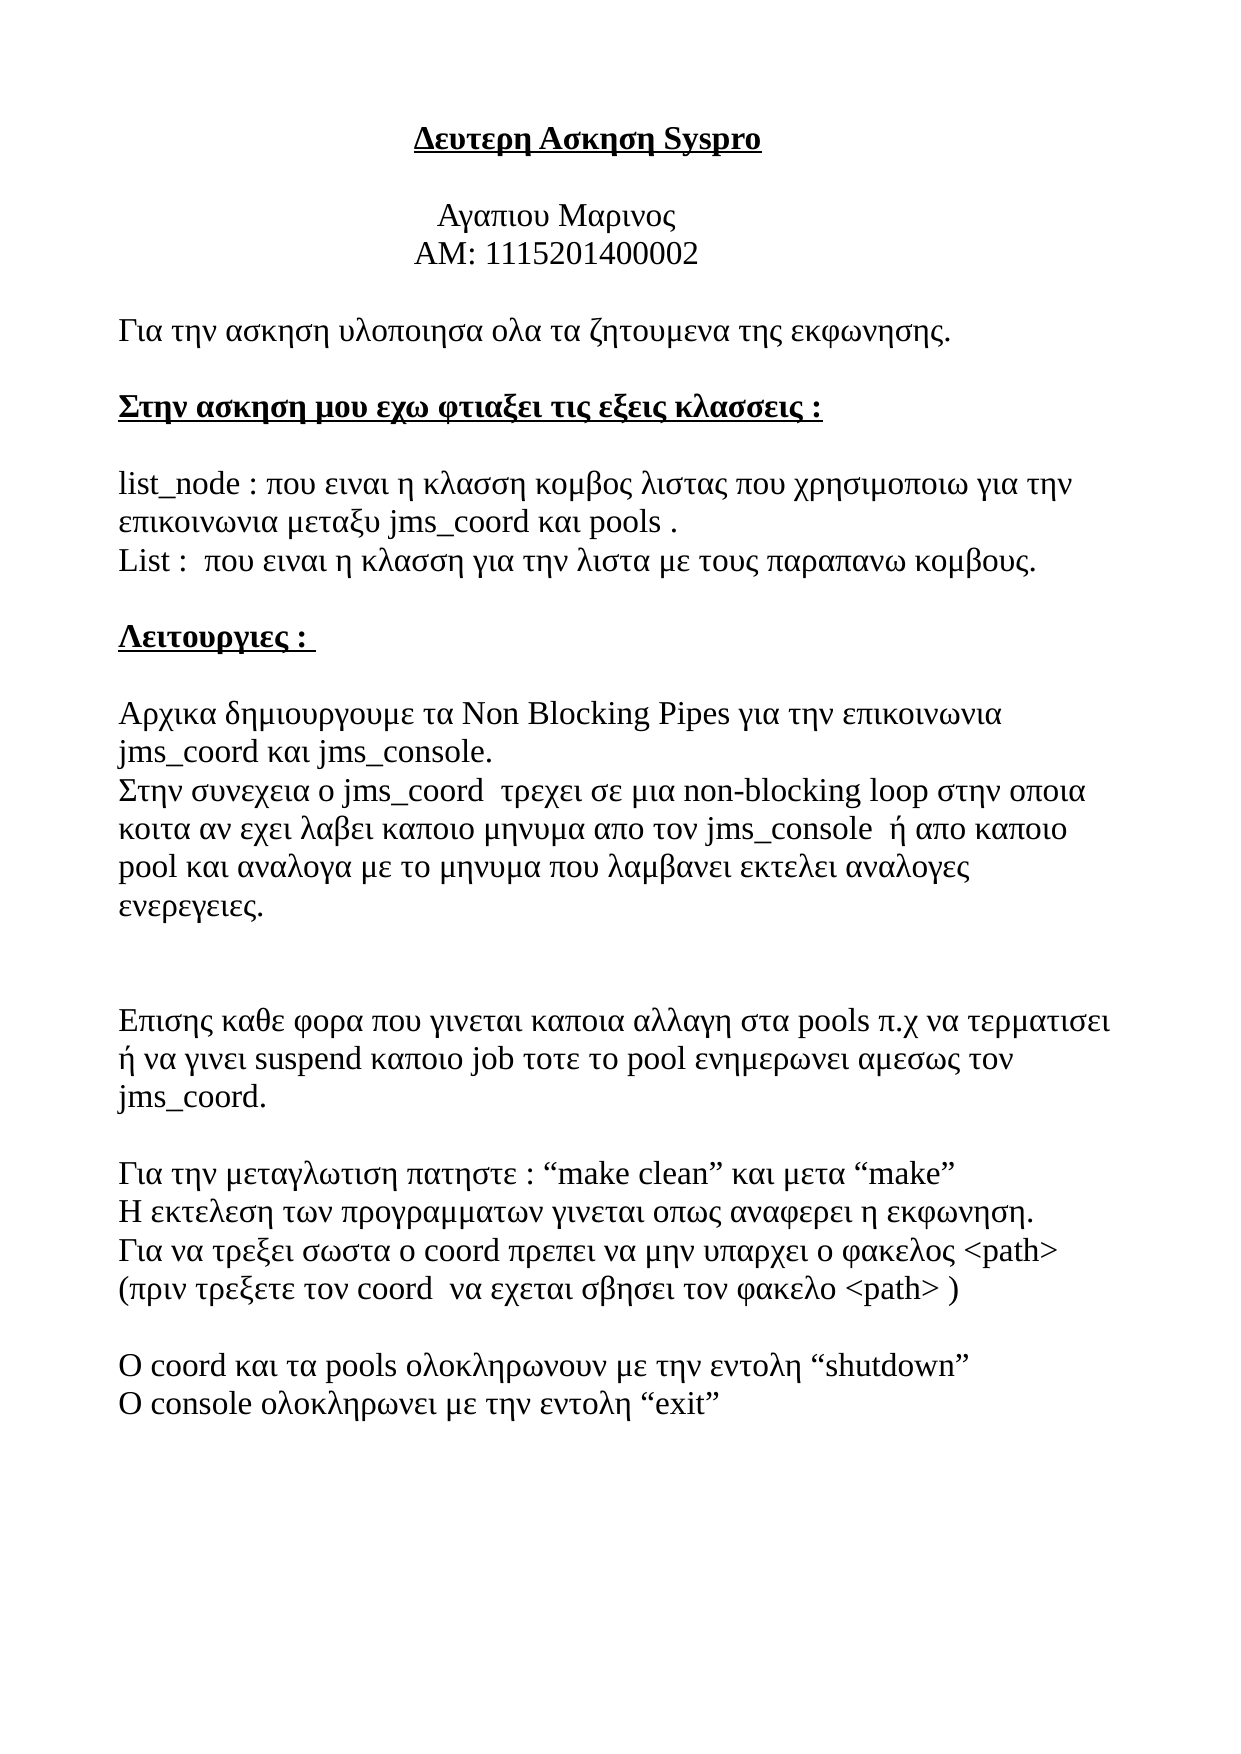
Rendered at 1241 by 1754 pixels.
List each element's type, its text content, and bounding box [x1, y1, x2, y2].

text Η εκτελεση των προγραμματων γινεται οπως αναφερει η εκφωνηση. [118, 1191, 1122, 1230]
text Ο coord και τα pools ολοκληρωνουν με την εντολη “shutdown” [118, 1345, 1122, 1383]
text Επισης καθε φορα που γινεται καποια αλλαγη στα pools π.χ να τερματισει ή να γινει suspend καποιο job τοτε το pool ενημερωνει αμεσως τον jms_coord. [118, 1000, 1122, 1115]
text Στην συνεχεια ο jms_coord τρεχει σε μια non-blocking loop στην οποια κοιτα αν εχει λαβει καποιο μηνυμα απο τον jms_console ή απο καποιο pool και αναλογα με το μηνυμα που λαμβανει εκτελει αναλογες ενερεγειες. [118, 770, 1122, 923]
text Για να τρεξει σωστα ο coord πρεπει να μην υπαρχει ο φακελος <path> [118, 1230, 1122, 1268]
text Για την ασκηση υλοποιησα ολα τα ζητουμενα της εκφωνησης. [118, 310, 1122, 348]
text Δευτερη Ασκηση Syspro [118, 118, 1122, 156]
text list_node : που ειναι η κλασση κομβος λιστας που χρησιμοποιω για την επικοινωνια μεταξυ jms_coord και pools . [118, 463, 1122, 540]
text Στην ασκηση μου εχω φτιαξει τις εξεις κλασσεις : [118, 386, 1122, 425]
text Για την μεταγλωτιση πατηστε : “make clean” και μετα “make” [118, 1153, 1122, 1191]
text O console ολοκληρωνει με την εντολη “exit” [118, 1383, 1122, 1421]
text Λειτουργιες : [118, 616, 1122, 655]
text Αρχικα δημιουργουμε τα Non Blocking Pipes για την επικοινωνια jms_coord και jms_console. [118, 693, 1122, 770]
text Αγαπιου Μαρινος [118, 195, 1122, 233]
text List : που ειναι η κλασση για την λιστα με τους παραπανω κομβους. [118, 540, 1122, 578]
text ΑΜ: 1115201400002 [118, 233, 1122, 271]
text (πριν τρεξετε τον coord να εχεται σβησει τον φακελο <path> ) [118, 1268, 1122, 1306]
